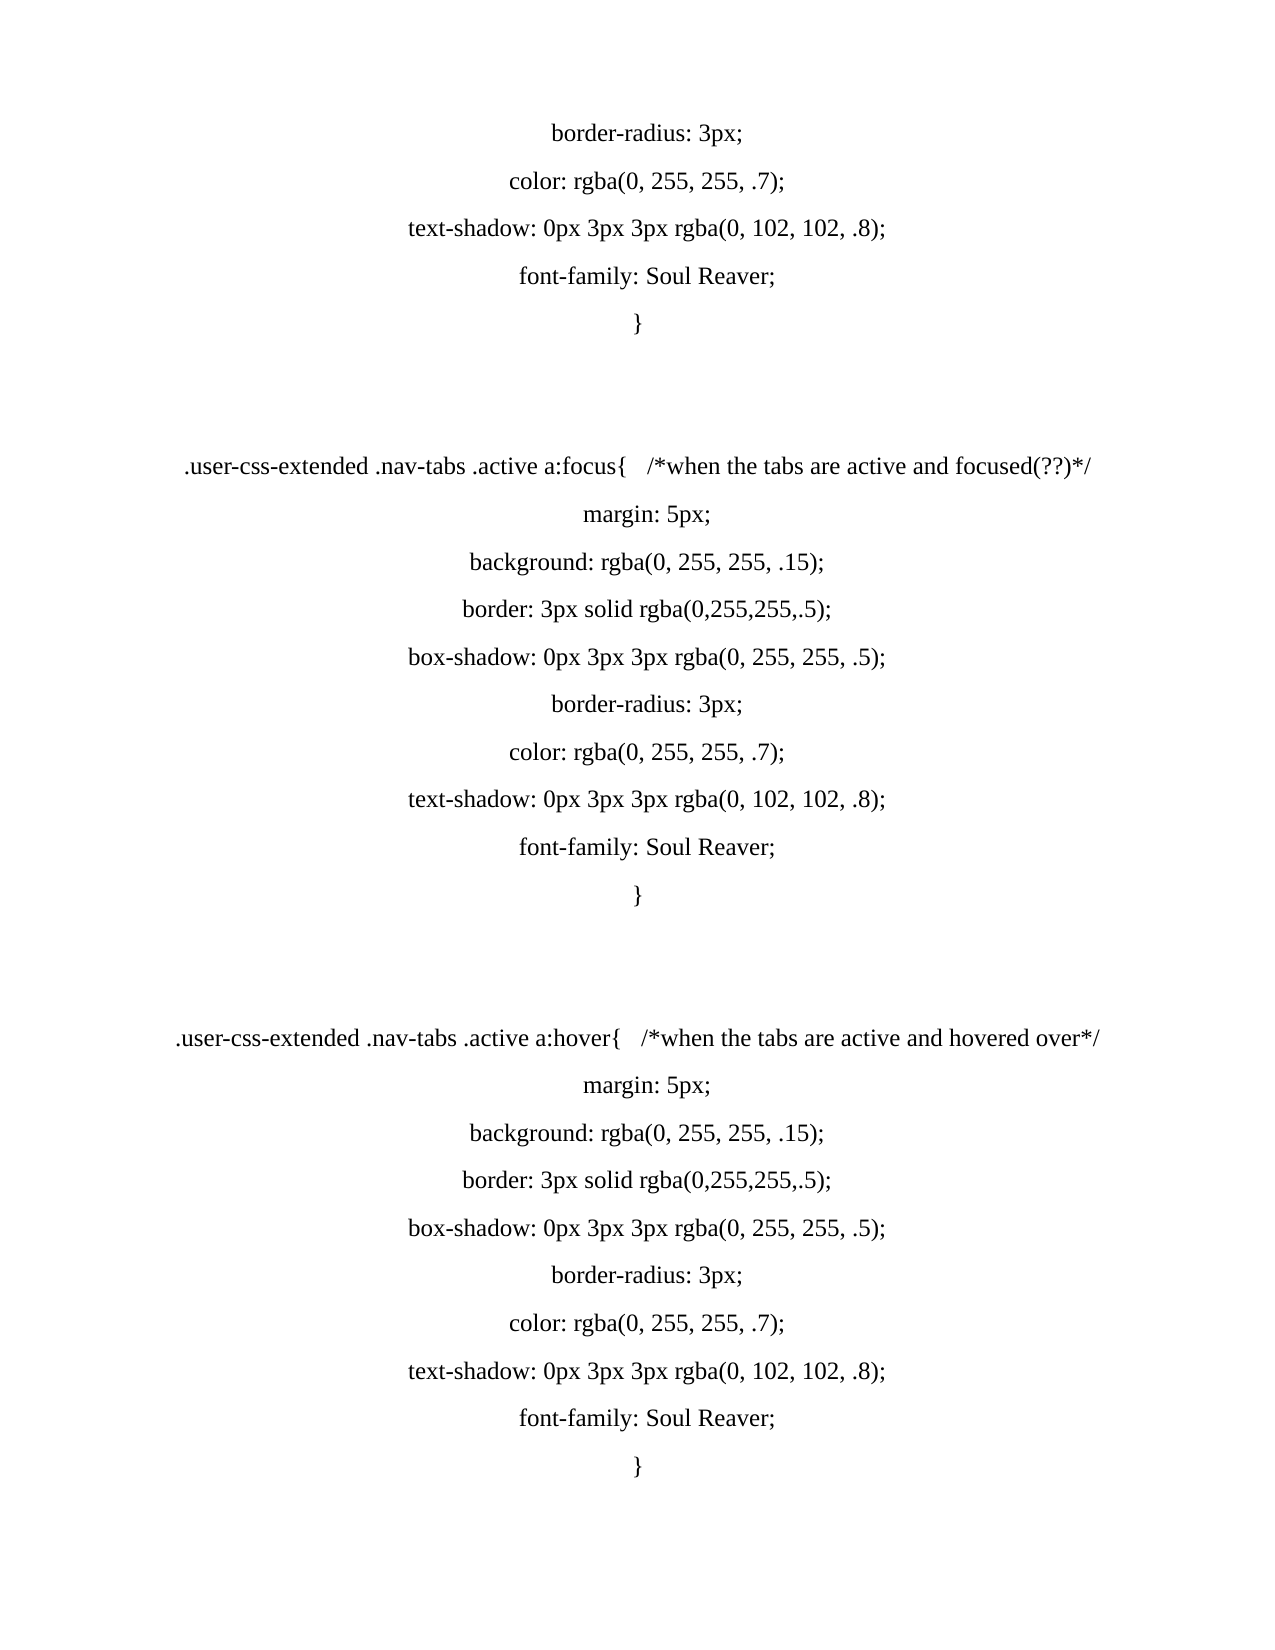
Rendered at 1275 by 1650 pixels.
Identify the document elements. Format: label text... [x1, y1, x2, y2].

text margin: 5px; [118, 1070, 1157, 1099]
text border: 3px solid rgba(0,255,255,.5); [118, 594, 1157, 623]
text text-shadow: 0px 3px 3px rgba(0, 102, 102, .8); [118, 213, 1157, 242]
text border: 3px solid rgba(0,255,255,.5); [118, 1165, 1157, 1194]
text } [118, 880, 1157, 908]
text color: rgba(0, 255, 255, .7); [118, 737, 1157, 766]
text font-family: Soul Reaver; [118, 1403, 1157, 1432]
text color: rgba(0, 255, 255, .7); [118, 1308, 1157, 1337]
text border-radius: 3px; [118, 689, 1157, 718]
text background: rgba(0, 255, 255, .15); [118, 547, 1157, 575]
text text-shadow: 0px 3px 3px rgba(0, 102, 102, .8); [118, 784, 1157, 813]
text border-radius: 3px; [118, 1261, 1157, 1289]
text font-family: Soul Reaver; [118, 261, 1157, 290]
text color: rgba(0, 255, 255, .7); [118, 166, 1157, 194]
text .user-css-extended .nav-tabs .active a:hover{ /*when the tabs are active and hovered over*/ [118, 1023, 1157, 1051]
text font-family: Soul Reaver; [118, 832, 1157, 861]
text text-shadow: 0px 3px 3px rgba(0, 102, 102, .8); [118, 1356, 1157, 1384]
text background: rgba(0, 255, 255, .15); [118, 1118, 1157, 1147]
text box-shadow: 0px 3px 3px rgba(0, 255, 255, .5); [118, 642, 1157, 671]
text border-radius: 3px; [118, 118, 1157, 147]
text } [118, 308, 1157, 337]
text box-shadow: 0px 3px 3px rgba(0, 255, 255, .5); [118, 1213, 1157, 1242]
text } [118, 1451, 1157, 1480]
text .user-css-extended .nav-tabs .active a:focus{ /*when the tabs are active and focused(??)*/ [118, 451, 1157, 480]
text margin: 5px; [118, 499, 1157, 528]
